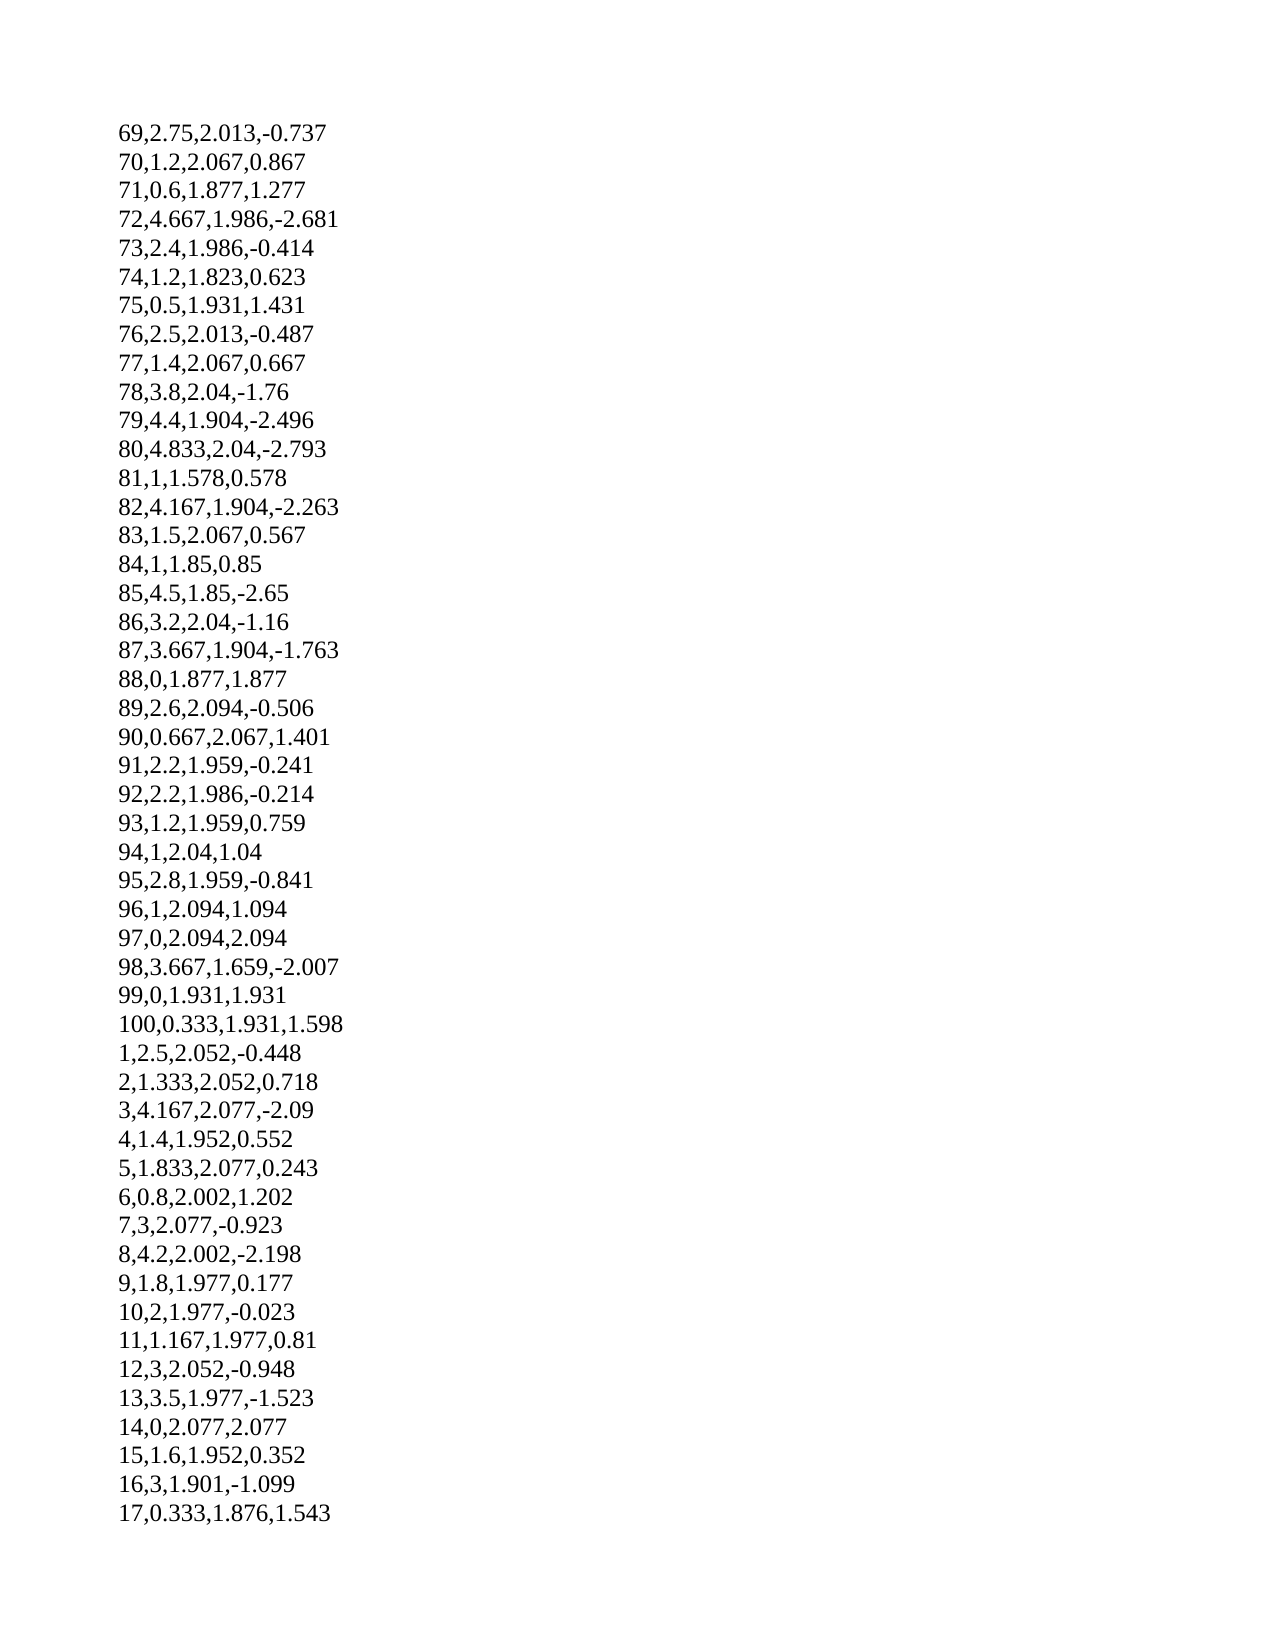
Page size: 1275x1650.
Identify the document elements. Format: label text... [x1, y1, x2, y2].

text 7,3,2.077,-0.923 [118, 1211, 1157, 1239]
text 3,4.167,2.077,-2.09 [118, 1096, 1157, 1124]
text 74,1.2,1.823,0.623 [118, 262, 1157, 291]
text 71,0.6,1.877,1.277 [118, 176, 1157, 204]
text 95,2.8,1.959,-0.841 [118, 866, 1157, 894]
text 93,1.2,1.959,0.759 [118, 808, 1157, 837]
text 17,0.333,1.876,1.543 [118, 1498, 1157, 1527]
text 90,0.667,2.067,1.401 [118, 722, 1157, 751]
text 10,2,1.977,-0.023 [118, 1297, 1157, 1326]
text 12,3,2.052,-0.948 [118, 1354, 1157, 1383]
text 1,2.5,2.052,-0.448 [118, 1038, 1157, 1067]
text 80,4.833,2.04,-2.793 [118, 434, 1157, 463]
text 69,2.75,2.013,-0.737 [118, 118, 1157, 147]
text 98,3.667,1.659,-2.007 [118, 952, 1157, 981]
text 97,0,2.094,2.094 [118, 923, 1157, 952]
text 81,1,1.578,0.578 [118, 463, 1157, 492]
text 6,0.8,2.002,1.202 [118, 1182, 1157, 1211]
text 75,0.5,1.931,1.431 [118, 291, 1157, 319]
text 11,1.167,1.977,0.81 [118, 1326, 1157, 1354]
text 91,2.2,1.959,-0.241 [118, 751, 1157, 779]
text 13,3.5,1.977,-1.523 [118, 1383, 1157, 1412]
text 15,1.6,1.952,0.352 [118, 1441, 1157, 1469]
text 87,3.667,1.904,-1.763 [118, 636, 1157, 664]
text 73,2.4,1.986,-0.414 [118, 233, 1157, 262]
text 88,0,1.877,1.877 [118, 664, 1157, 693]
text 92,2.2,1.986,-0.214 [118, 779, 1157, 808]
text 72,4.667,1.986,-2.681 [118, 204, 1157, 233]
text 14,0,2.077,2.077 [118, 1412, 1157, 1441]
text 16,3,1.901,-1.099 [118, 1469, 1157, 1498]
text 76,2.5,2.013,-0.487 [118, 319, 1157, 348]
text 78,3.8,2.04,-1.76 [118, 377, 1157, 406]
text 100,0.333,1.931,1.598 [118, 1009, 1157, 1038]
text 4,1.4,1.952,0.552 [118, 1124, 1157, 1153]
text 8,4.2,2.002,-2.198 [118, 1239, 1157, 1268]
text 96,1,2.094,1.094 [118, 894, 1157, 923]
text 2,1.333,2.052,0.718 [118, 1067, 1157, 1096]
text 85,4.5,1.85,-2.65 [118, 578, 1157, 607]
text 9,1.8,1.977,0.177 [118, 1268, 1157, 1297]
text 79,4.4,1.904,-2.496 [118, 406, 1157, 434]
text 70,1.2,2.067,0.867 [118, 147, 1157, 176]
text 84,1,1.85,0.85 [118, 549, 1157, 578]
text 86,3.2,2.04,-1.16 [118, 607, 1157, 636]
text 99,0,1.931,1.931 [118, 981, 1157, 1009]
text 5,1.833,2.077,0.243 [118, 1153, 1157, 1182]
text 83,1.5,2.067,0.567 [118, 521, 1157, 549]
text 89,2.6,2.094,-0.506 [118, 693, 1157, 722]
text 77,1.4,2.067,0.667 [118, 348, 1157, 377]
text 94,1,2.04,1.04 [118, 837, 1157, 866]
text 82,4.167,1.904,-2.263 [118, 492, 1157, 521]
